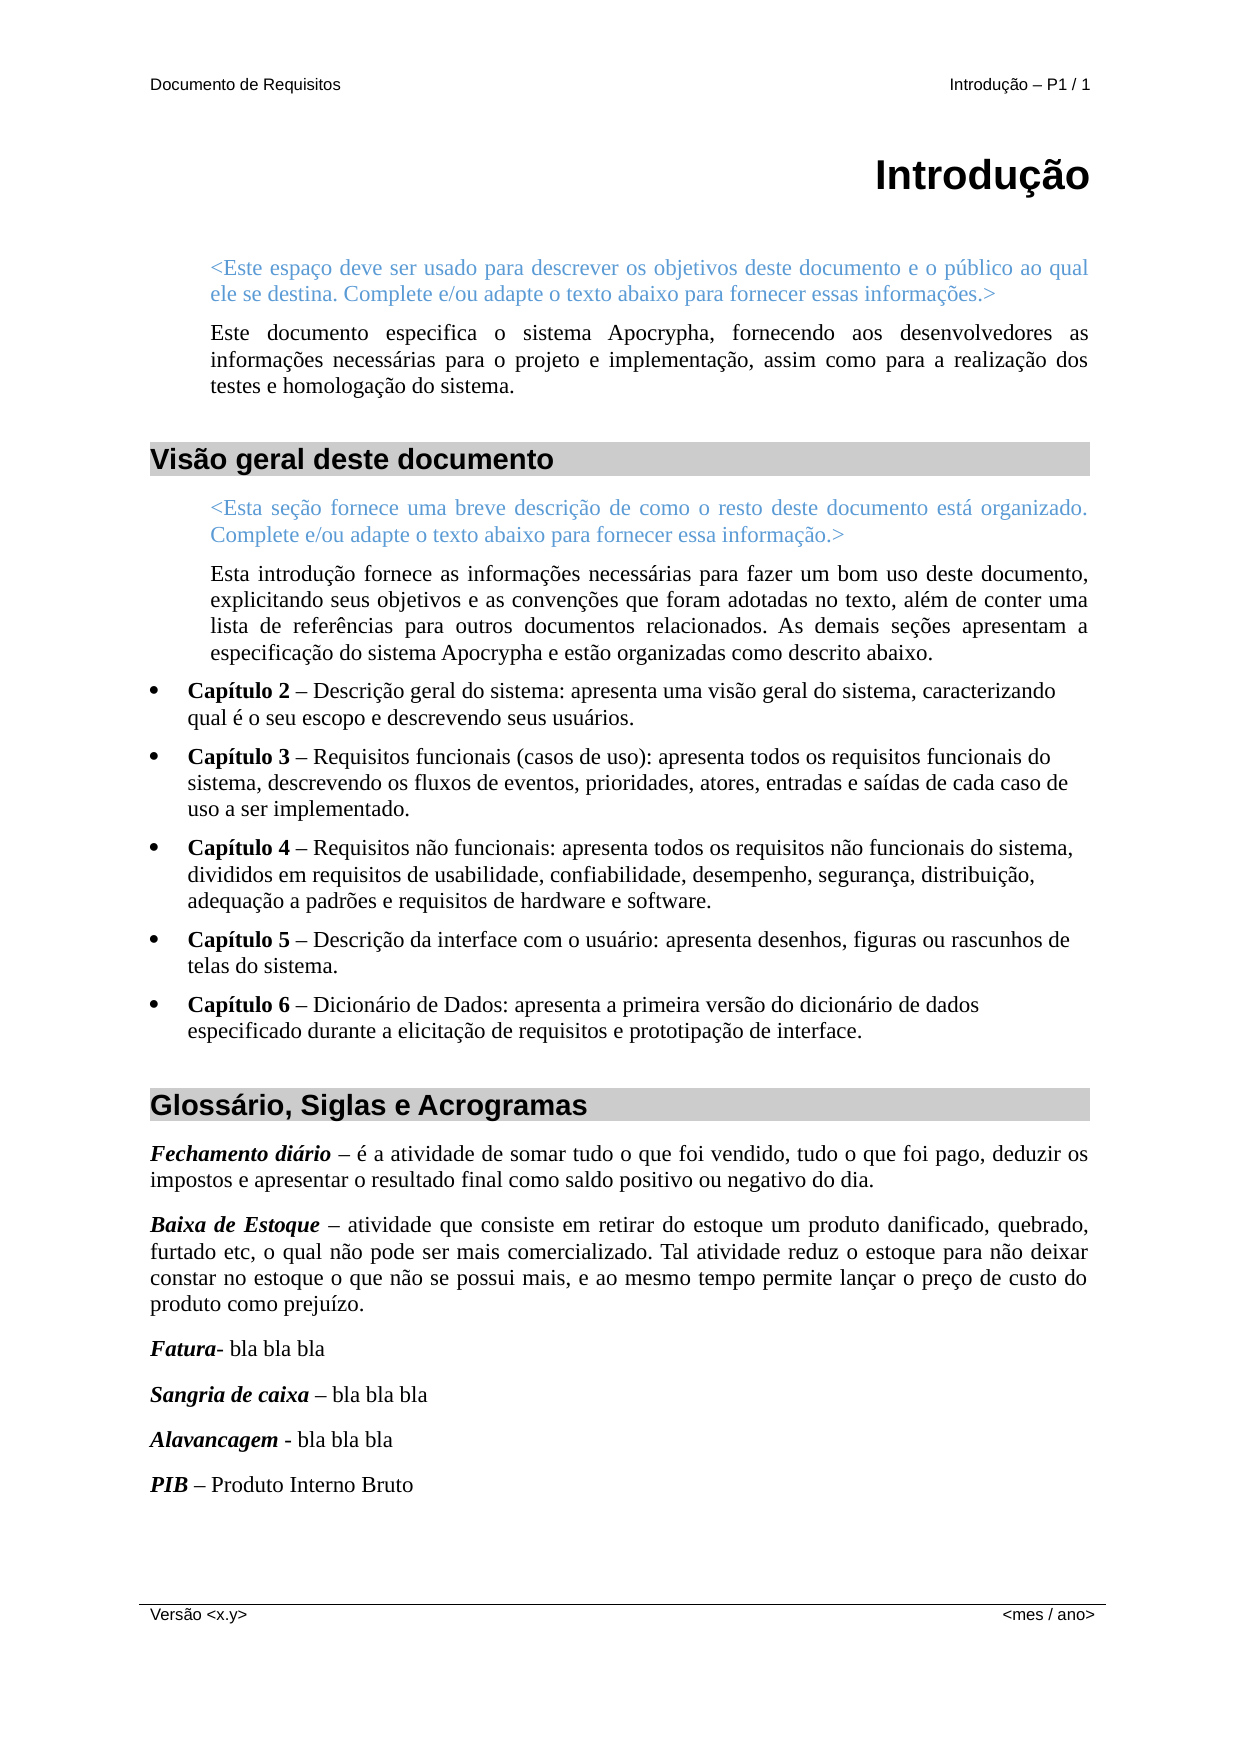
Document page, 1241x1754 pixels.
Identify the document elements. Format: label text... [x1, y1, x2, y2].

subtitle Glossário, Siglas e Acrogramas [150, 1088, 1090, 1121]
text Sangria de caixa – bla bla bla [150, 1381, 1090, 1407]
text <Este espaço deve ser usado para descrever os objetivos deste documento e o público ao qual ele se destina. Complete e/ou adapte o texto abaixo para fornecer essas informações.> [210, 254, 1090, 307]
text Alavancagem - bla bla bla [150, 1426, 1090, 1452]
text Este documento especifica o sistema Apocrypha, fornecendo aos desenvolvedores as informações necessárias para o projeto e implementação, assim como para a realização dos testes e homologação do sistema. [210, 319, 1090, 398]
list Capítulo 3 – Requisitos funcionais (casos de uso): apresenta todos os requisitos funcionais do sistema, descrevendo os fluxos de eventos, prioridades, atores, entradas e saídas de cada caso de uso a ser implementado. [150, 743, 1090, 822]
subtitle Introdução [150, 150, 1090, 198]
text Esta introdução fornece as informações necessárias para fazer um bom uso deste documento, explicitando seus objetivos e as convenções que foram adotadas no texto, além de conter uma lista de referências para outros documentos relacionados. As demais seções apresentam a especificação do sistema Apocrypha e estão organizadas como descrito abaixo. [210, 560, 1090, 665]
subtitle Visão geral deste documento [150, 442, 1090, 476]
text Fatura- bla bla bla [150, 1336, 1090, 1362]
text PIB – Produto Interno Bruto [150, 1471, 1090, 1497]
text <Esta seção fornece uma breve descrição de como o resto deste documento está organizado. Complete e/ou adapte o texto abaixo para fornecer essa informação.> [210, 494, 1090, 547]
list Capítulo 6 – Dicionário de Dados: apresenta a primeira versão do dicionário de dados especificado durante a elicitação de requisitos e prototipação de interface. [150, 991, 1090, 1044]
text Fechamento diário – é a atividade de somar tudo o que foi vendido, tudo o que foi pago, deduzir os impostos e apresentar o resultado final como saldo positivo ou negativo do dia. [150, 1140, 1090, 1193]
list Capítulo 4 – Requisitos não funcionais: apresenta todos os requisitos não funcionais do sistema, divididos em requisitos de usabilidade, confiabilidade, desempenho, segurança, distribuição, adequação a padrões e requisitos de hardware e software. [150, 834, 1090, 913]
list Capítulo 5 – Descrição da interface com o usuário: apresenta desenhos, figuras ou rascunhos de telas do sistema. [150, 926, 1090, 979]
text Baixa de Estoque – atividade que consiste em retirar do estoque um produto danificado, quebrado, furtado etc, o qual não pode ser mais comercializado. Tal atividade reduz o estoque para não deixar constar no estoque o que não se possui mais, e ao mesmo tempo permite lançar o preço de custo do produto como prejuízo. [150, 1211, 1090, 1317]
list Capítulo 2 – Descrição geral do sistema: apresenta uma visão geral do sistema, caracterizando qual é o seu escopo e descrevendo seus usuários. [150, 678, 1090, 730]
